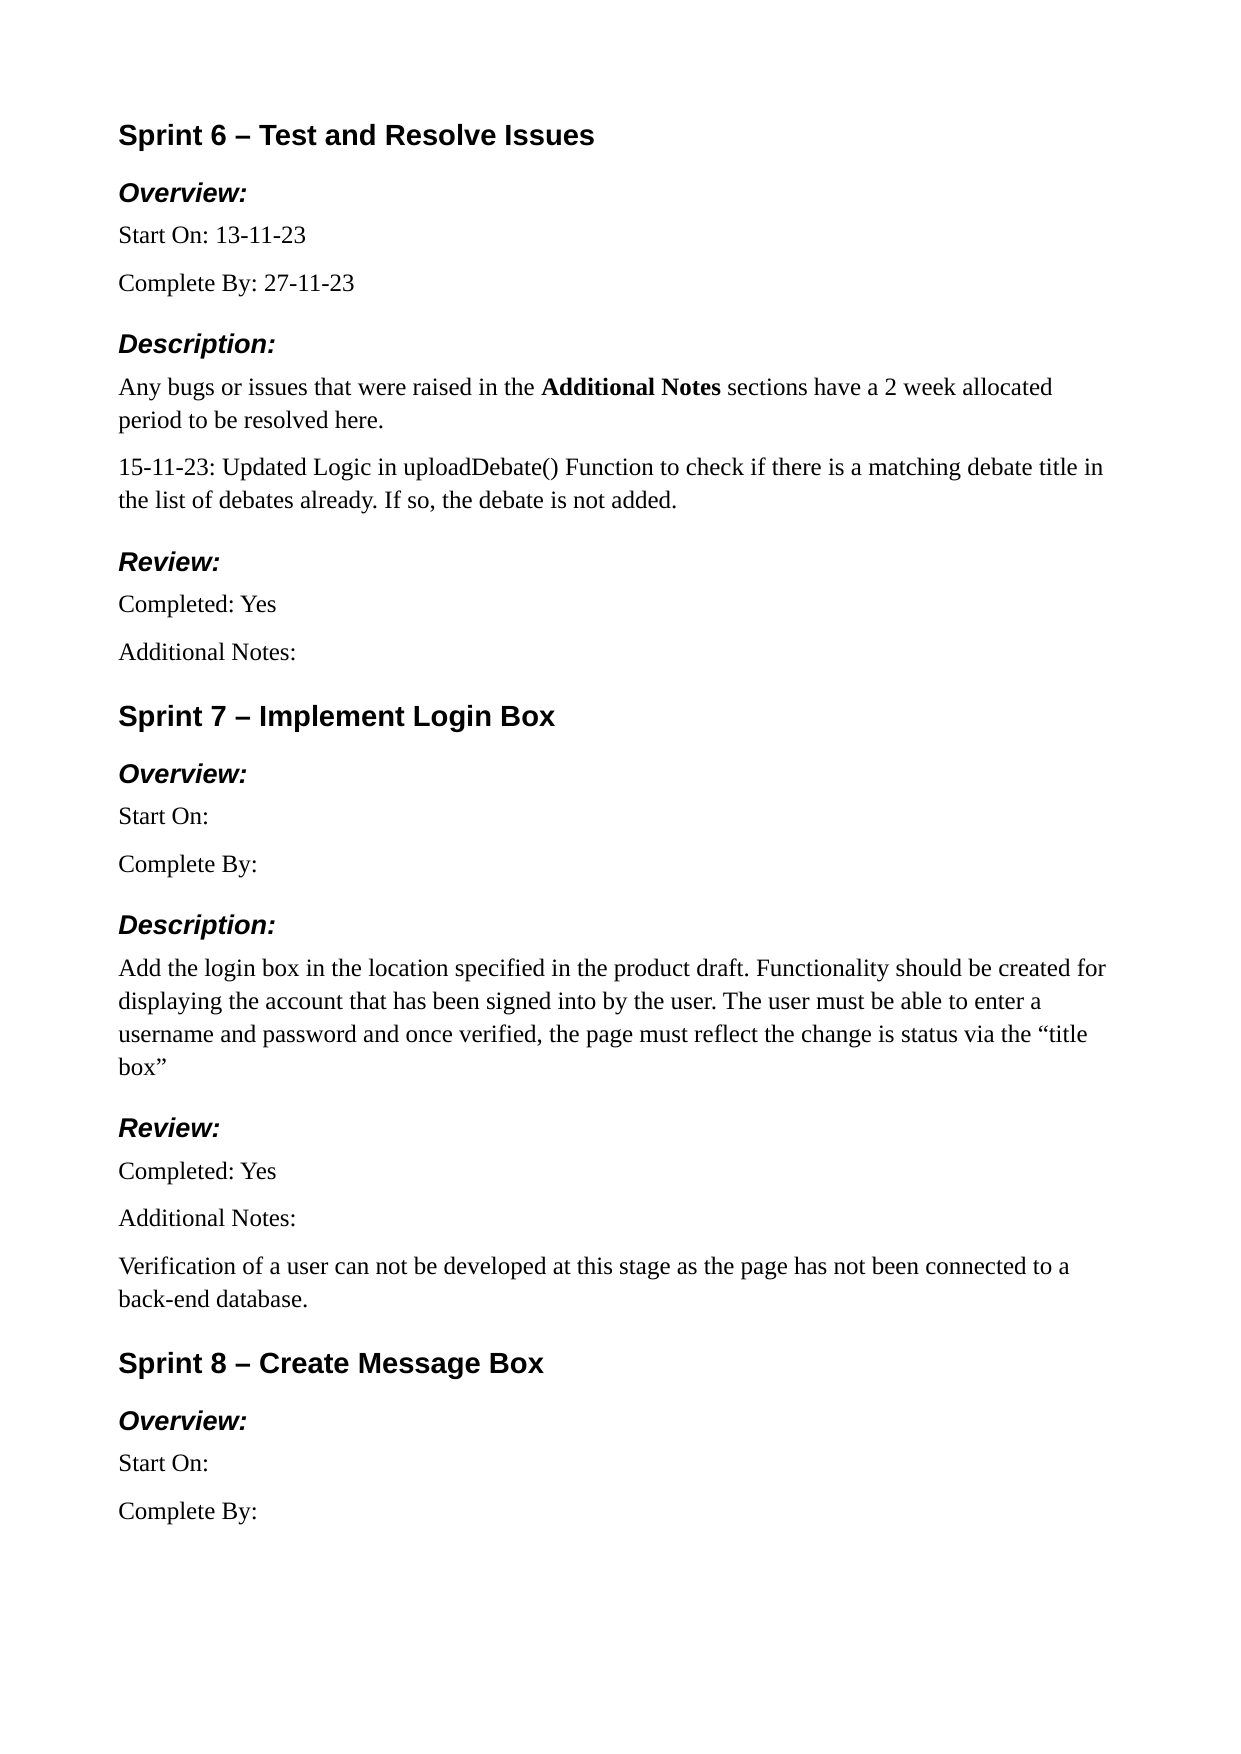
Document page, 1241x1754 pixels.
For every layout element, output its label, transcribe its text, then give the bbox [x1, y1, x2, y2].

text Complete By: [118, 849, 1122, 878]
text Completed: Yes [118, 589, 1122, 618]
subtitle Overview: [118, 1405, 1122, 1436]
text Complete By: [118, 1496, 1122, 1525]
text Start On: [118, 1448, 1122, 1477]
subtitle Overview: [118, 758, 1122, 789]
subtitle Review: [118, 1112, 1122, 1143]
subtitle Sprint 8 – Create Message Box [118, 1346, 1122, 1380]
text 15-11-23: Updated Logic in uploadDebate() Function to check if there is a matching debate title in the list of debates already. If so, the debate is not added. [118, 452, 1122, 514]
subtitle Sprint 7 – Implement Login Box [118, 699, 1122, 733]
text Start On: 13-11-23 [118, 220, 1122, 249]
text Completed: Yes [118, 1156, 1122, 1184]
subtitle Sprint 6 – Test and Resolve Issues [118, 118, 1122, 152]
subtitle Review: [118, 546, 1122, 577]
subtitle Overview: [118, 177, 1122, 208]
text Additional Notes: [118, 1203, 1122, 1232]
text Complete By: 27-11-23 [118, 268, 1122, 297]
text Any bugs or issues that were raised in the Additional Notes sections have a 2 week allocated period to be resolved here. [118, 372, 1122, 434]
text Add the login box in the location specified in the product draft. Functionality should be created for displaying the account that has been signed into by the user. The user must be able to enter a username and password and once verified, the page must reflect the change is status via the “title box” [118, 953, 1122, 1081]
text Additional Notes: [118, 637, 1122, 666]
subtitle Description: [118, 909, 1122, 940]
subtitle Description: [118, 328, 1122, 359]
text Verification of a user can not be developed at this stage as the page has not been connected to a back-end database. [118, 1251, 1122, 1313]
text Start On: [118, 801, 1122, 830]
